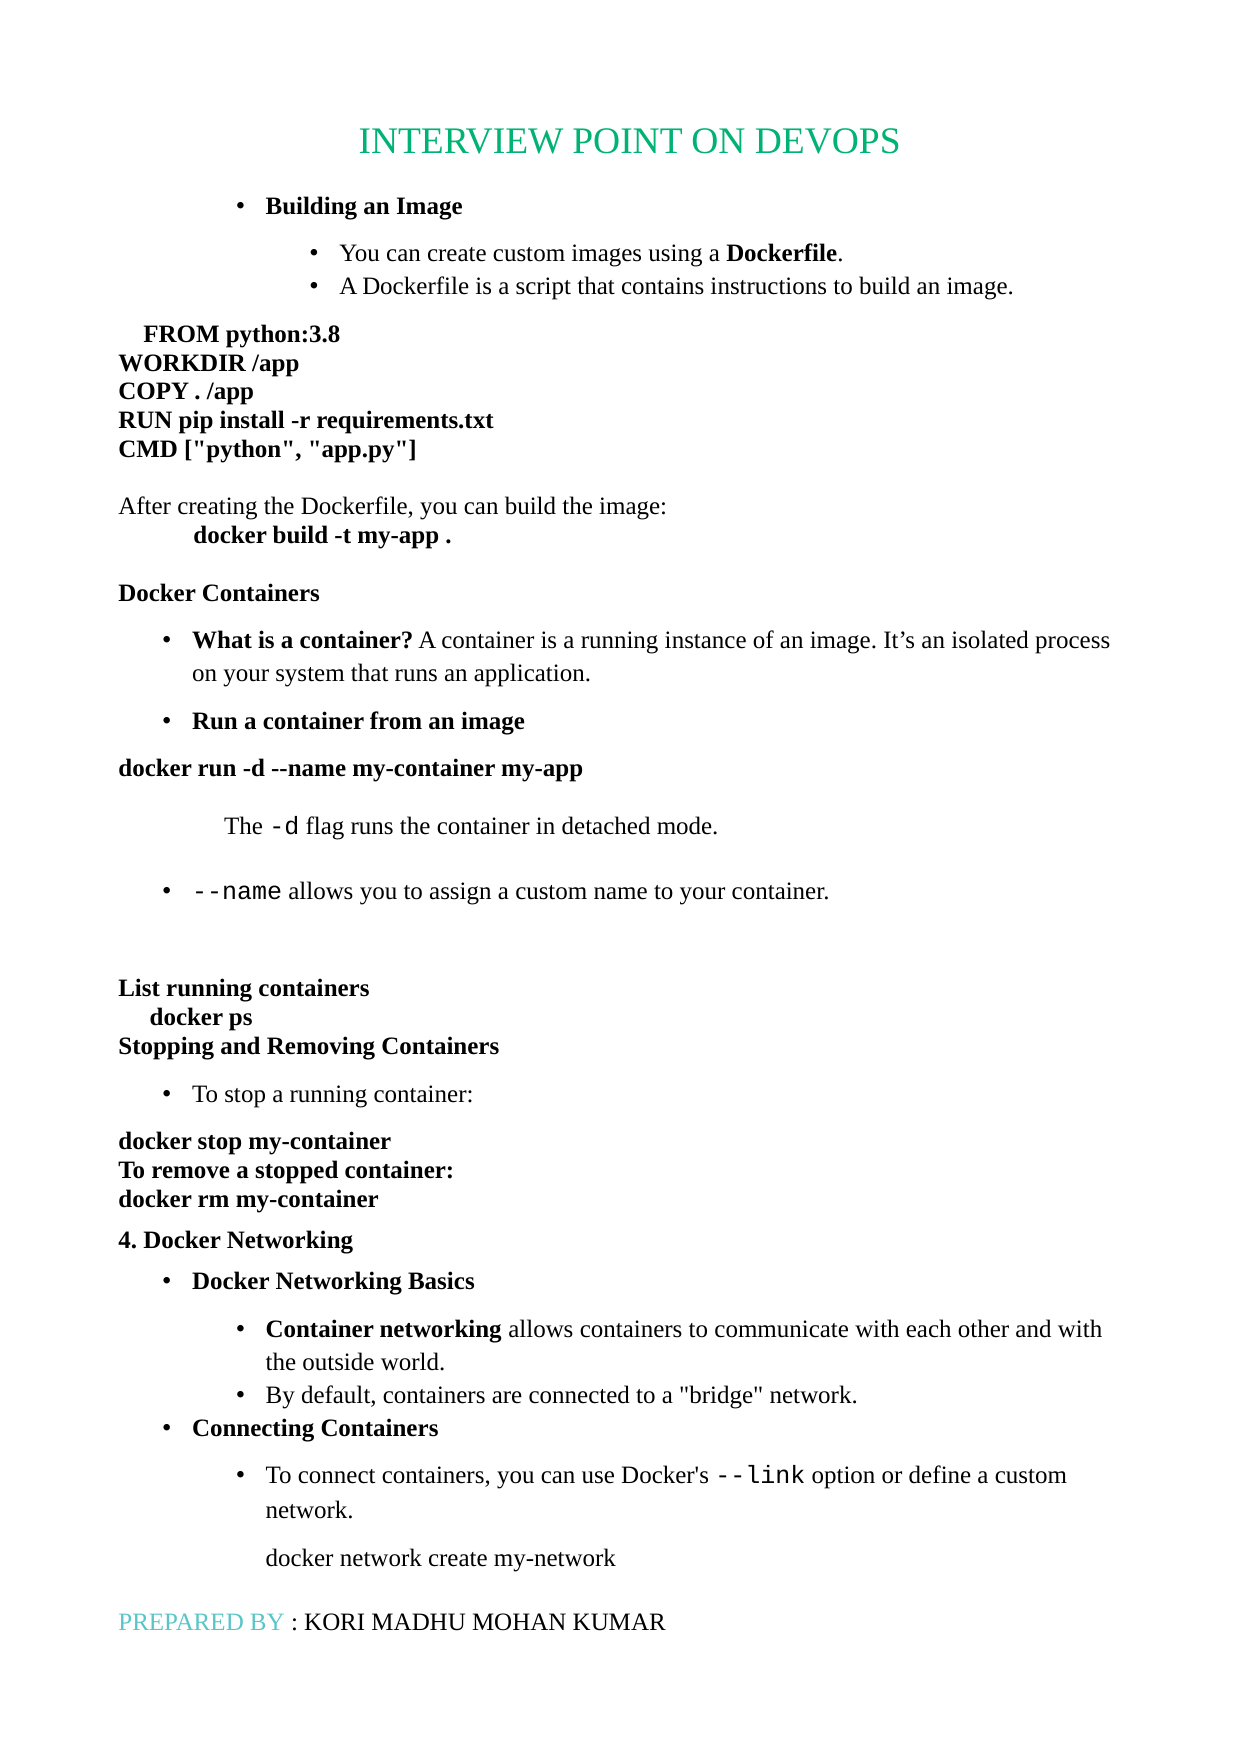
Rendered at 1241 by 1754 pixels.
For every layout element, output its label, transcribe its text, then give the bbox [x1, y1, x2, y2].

text docker rm my-container [118, 1184, 1122, 1212]
text docker build -t my-app . [118, 520, 1122, 549]
list To stop a running container: [162, 1079, 1122, 1107]
subtitle 4. Docker Networking [118, 1225, 1122, 1254]
list docker network create my-network [236, 1543, 1122, 1572]
list Container networking allows containers to communicate with each other and with the outside world. [236, 1314, 1122, 1376]
text COPY . /app [118, 376, 1122, 405]
text After creating the Dockerfile, you can build the image: [118, 491, 1122, 520]
list Building an Image [236, 191, 1122, 219]
list What is a container? A container is a running instance of an image. It’s an isolated process on your system that runs an application. [162, 625, 1122, 687]
text List running containers [118, 973, 1122, 1002]
list A Dockerfile is a script that contains instructions to build an image. [309, 271, 1122, 300]
text docker ps [118, 1002, 1122, 1031]
text docker stop my-container [118, 1126, 1122, 1155]
text FROM python:3.8 [118, 319, 1122, 348]
text WORKDIR /app [118, 348, 1122, 376]
text The -d flag runs the container in detached mode. [118, 811, 1122, 842]
list To connect containers, you can use Docker's --link option or define a custom network. [236, 1461, 1122, 1524]
list By default, containers are connected to a "bridge" network. [236, 1380, 1122, 1409]
text RUN pip install -r requirements.txt [118, 405, 1122, 434]
list Docker Networking Basics [162, 1266, 1122, 1295]
list Connecting Containers [162, 1413, 1122, 1442]
text CMD ["python", "app.py"] [118, 434, 1122, 463]
text Stopping and Removing Containers [118, 1031, 1122, 1060]
list Run a container from an image [162, 706, 1122, 735]
text To remove a stopped container: [118, 1155, 1122, 1184]
text docker run -d --name my-container my-app [118, 753, 1122, 782]
list You can create custom images using a Dockerfile. [309, 238, 1122, 267]
text Docker Containers [118, 578, 1122, 606]
list --name allows you to assign a custom name to your container. [162, 876, 1122, 907]
